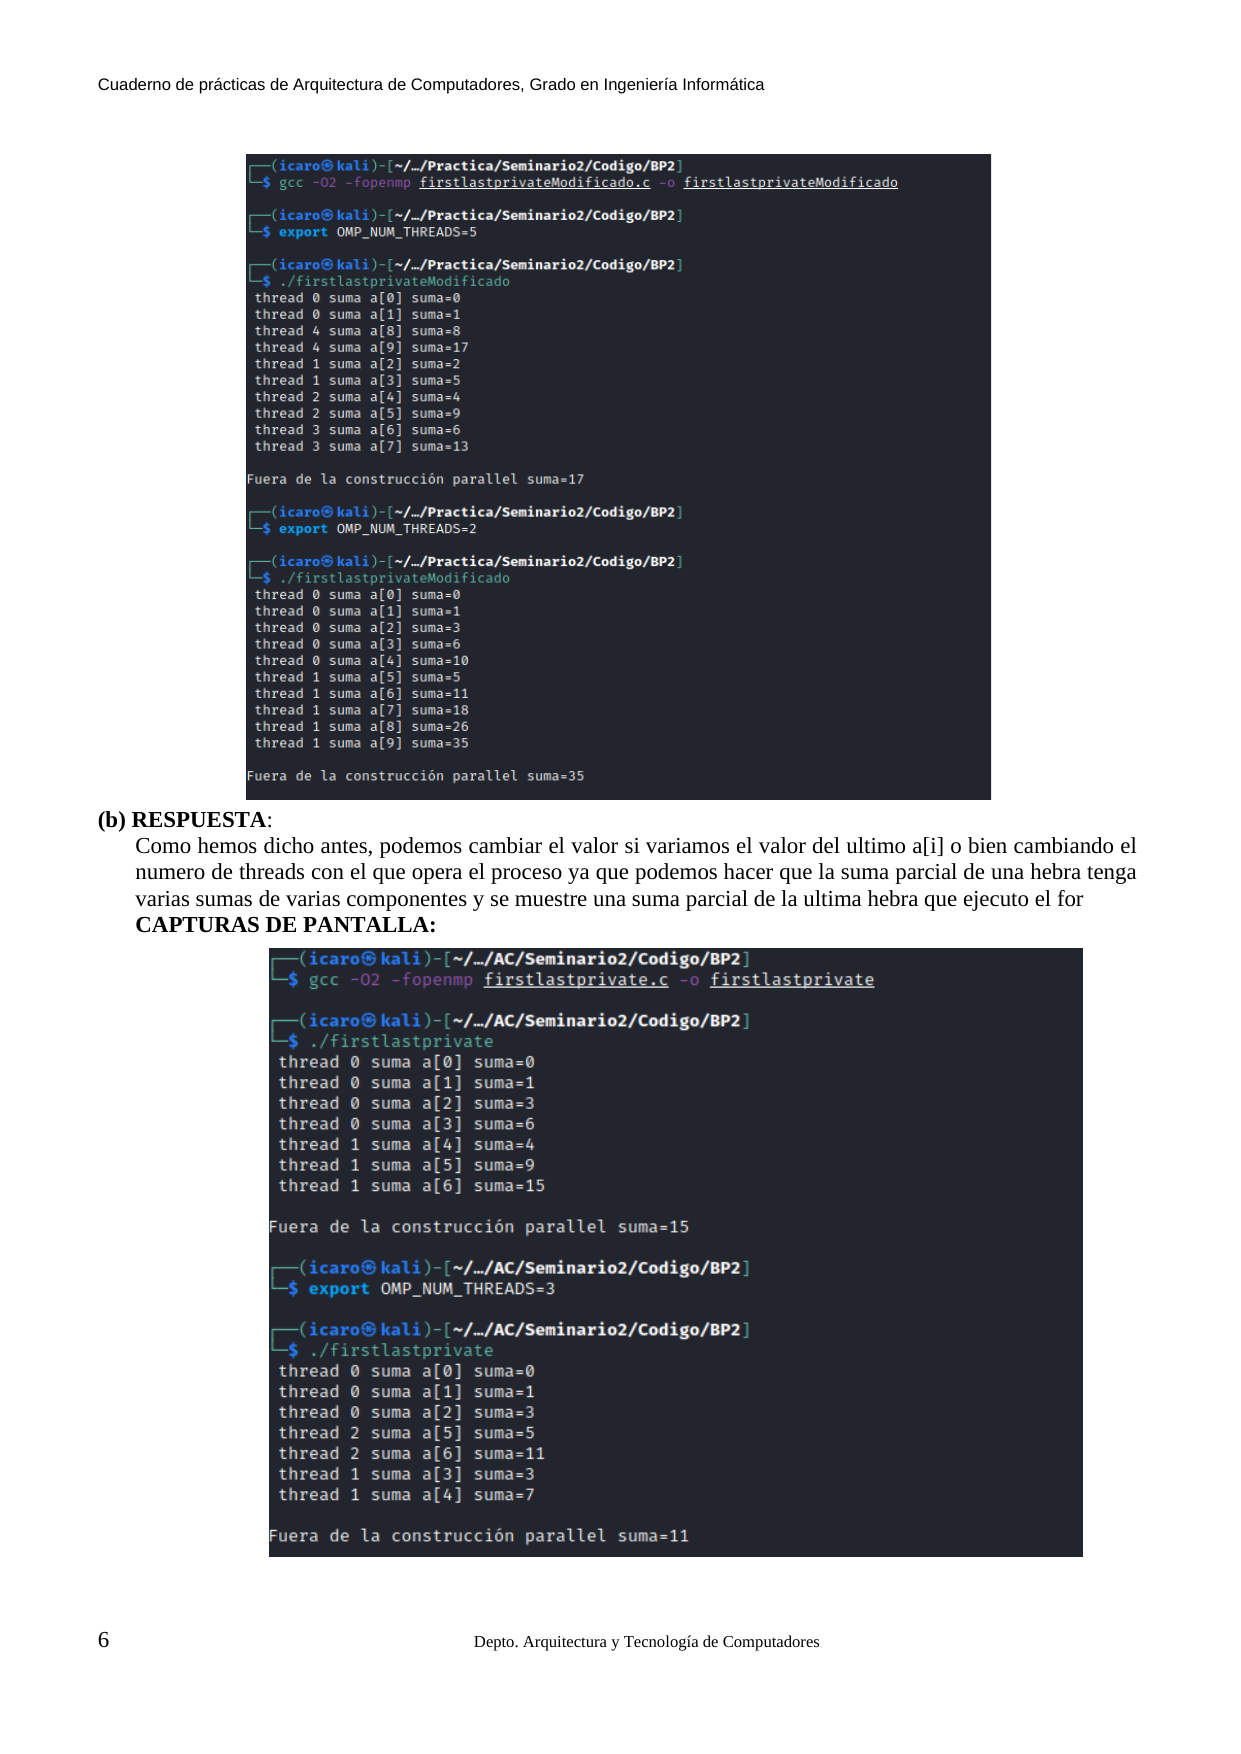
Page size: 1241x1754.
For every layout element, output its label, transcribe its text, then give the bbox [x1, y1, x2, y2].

text CAPTURAS DE PANTALLA: [135, 911, 1138, 937]
picture [246, 154, 992, 800]
text Como hemos dicho antes, podemos cambiar el valor si variamos el valor del ultimo a[i] o bien cambiando el numero de threads con el que opera el proceso ya que podemos hacer que la suma parcial de una hebra tenga varias sumas de varias componentes y se muestre una suma parcial de la ultima hebra que ejecuto el for [135, 832, 1138, 911]
text (b) RESPUESTA: [98, 806, 1138, 832]
picture [269, 948, 1083, 1557]
